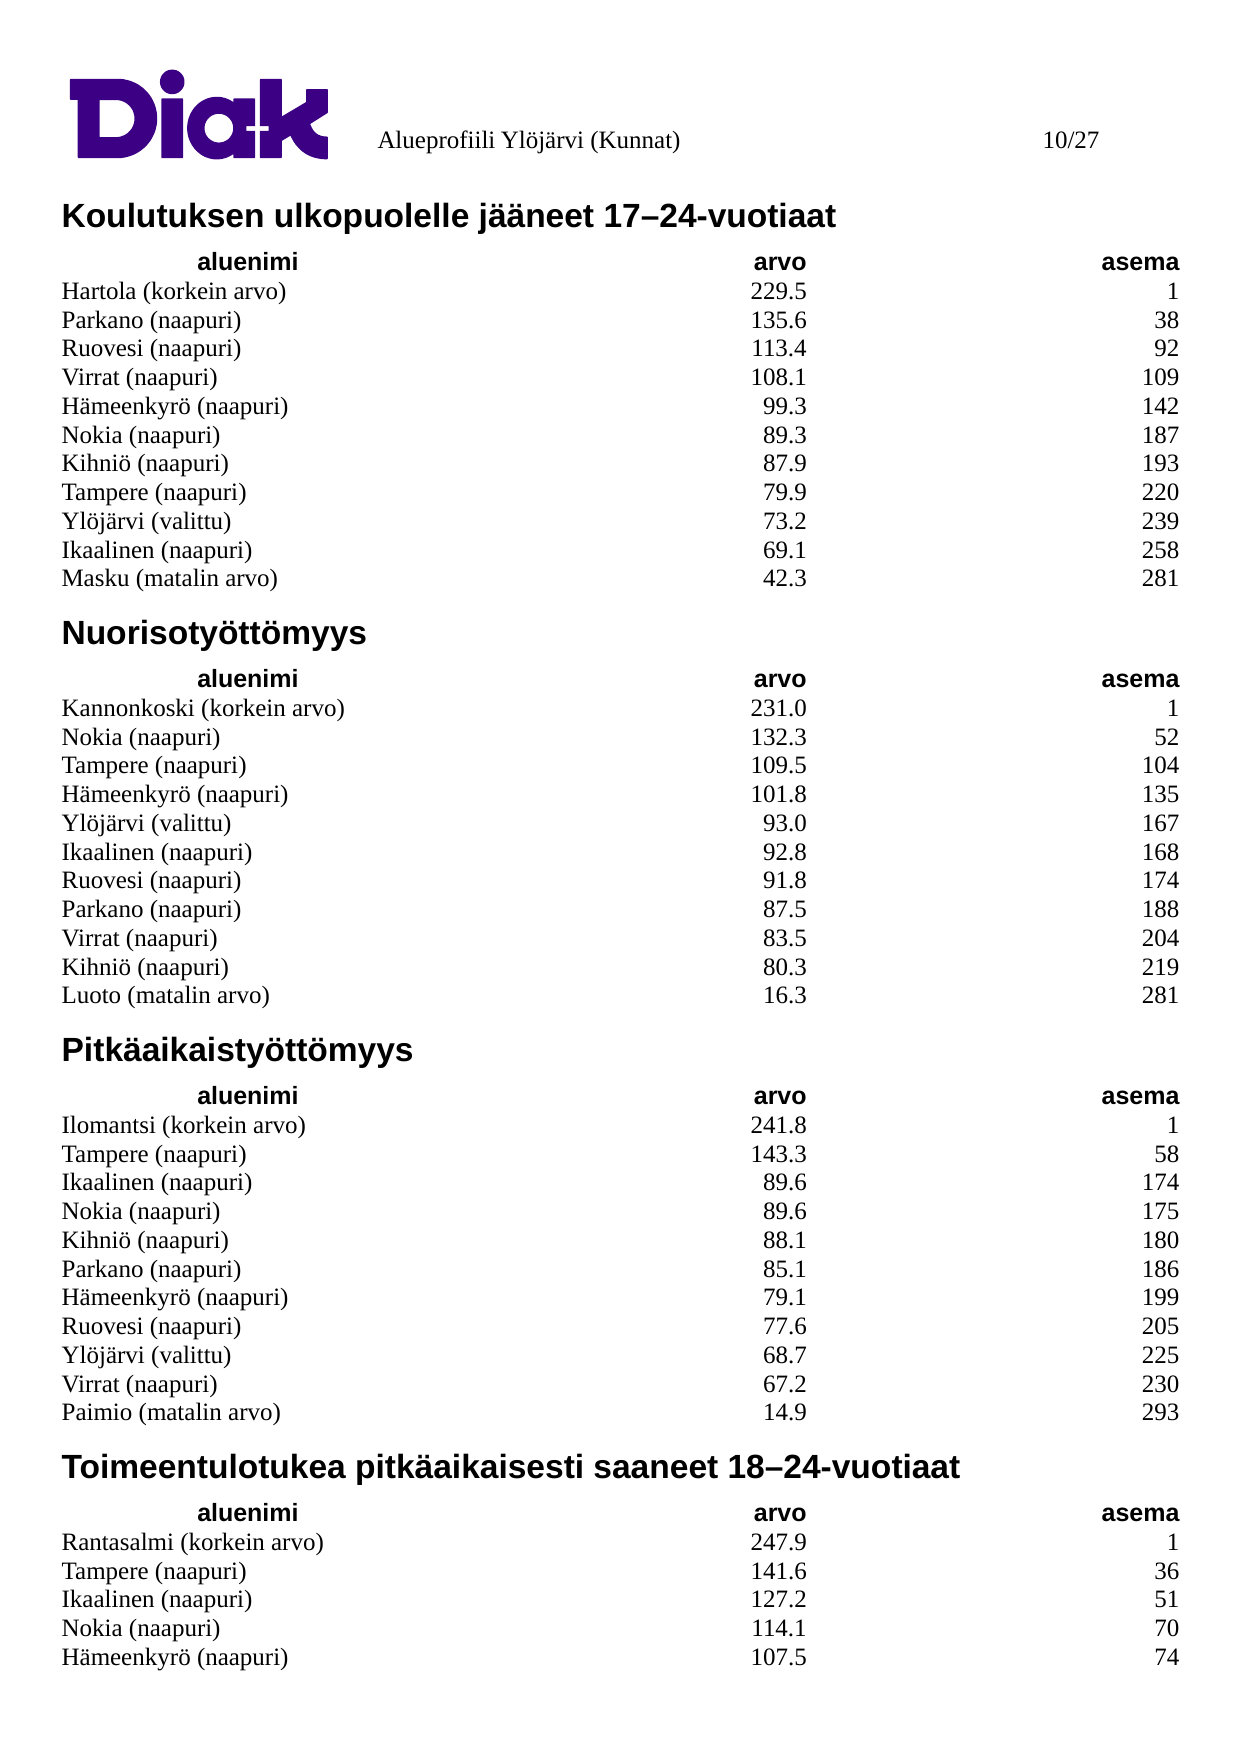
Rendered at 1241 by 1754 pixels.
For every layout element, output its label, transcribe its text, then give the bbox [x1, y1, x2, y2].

table_cell 188 [806, 894, 1179, 923]
table_cell 113.4 [434, 334, 806, 362]
table_cell 142 [806, 391, 1179, 420]
table_cell 36 [806, 1556, 1179, 1584]
table_cell Hartola (korkein arvo) [61, 276, 434, 305]
table_header aluenimi [61, 664, 434, 693]
table_cell 109.5 [434, 751, 806, 779]
table_cell 42.3 [434, 564, 806, 592]
subtitle Nuorisotyöttömyys [61, 613, 1179, 652]
table_cell 225 [806, 1340, 1179, 1369]
table_cell 91.8 [434, 866, 806, 894]
table_cell 127.2 [434, 1585, 806, 1613]
table_cell 281 [806, 981, 1179, 1009]
table_header asema [806, 1081, 1179, 1110]
table_cell 241.8 [434, 1110, 806, 1139]
table_cell Nokia (naapuri) [61, 722, 434, 751]
table_cell 204 [806, 923, 1179, 952]
table_cell Ikaalinen (naapuri) [61, 1585, 434, 1613]
table_cell Luoto (matalin arvo) [61, 981, 434, 1009]
table_cell 205 [806, 1311, 1179, 1340]
table_cell 51 [806, 1585, 1179, 1613]
table_cell Kannonkoski (korkein arvo) [61, 693, 434, 722]
table_cell Virrat (naapuri) [61, 923, 434, 952]
table_cell 74 [806, 1642, 1179, 1671]
table_cell 67.2 [434, 1369, 806, 1397]
table_cell Nokia (naapuri) [61, 420, 434, 448]
table_header arvo [434, 1081, 806, 1110]
table_cell Hämeenkyrö (naapuri) [61, 779, 434, 808]
table_cell Parkano (naapuri) [61, 894, 434, 923]
table_cell 258 [806, 535, 1179, 563]
table_cell 89.6 [434, 1196, 806, 1225]
table_cell 281 [806, 564, 1179, 592]
table_cell 80.3 [434, 952, 806, 981]
table_header arvo [434, 664, 806, 693]
table_cell 14.9 [434, 1398, 806, 1426]
table_cell 79.1 [434, 1283, 806, 1311]
subtitle Pitkäaikaistyöttömyys [61, 1030, 1179, 1069]
table_cell 92 [806, 334, 1179, 362]
table_cell Tampere (naapuri) [61, 1139, 434, 1167]
table_cell Hämeenkyrö (naapuri) [61, 391, 434, 420]
table_cell 1 [806, 693, 1179, 722]
table_cell 231.0 [434, 693, 806, 722]
table_cell 38 [806, 305, 1179, 333]
table_cell 99.3 [434, 391, 806, 420]
table_cell 143.3 [434, 1139, 806, 1167]
table_cell 187 [806, 420, 1179, 448]
table_cell 219 [806, 952, 1179, 981]
table_cell 239 [806, 506, 1179, 535]
table_cell 93.0 [434, 808, 806, 837]
table_cell 180 [806, 1225, 1179, 1254]
table_cell 87.5 [434, 894, 806, 923]
table_cell 88.1 [434, 1225, 806, 1254]
table_cell 83.5 [434, 923, 806, 952]
table_cell 1 [806, 276, 1179, 305]
table_cell Hämeenkyrö (naapuri) [61, 1642, 434, 1671]
table_cell Hämeenkyrö (naapuri) [61, 1283, 434, 1311]
table_header aluenimi [61, 1498, 434, 1527]
table_cell Kihniö (naapuri) [61, 1225, 434, 1254]
table_cell 229.5 [434, 276, 806, 305]
table_cell 293 [806, 1398, 1179, 1426]
table_cell 79.9 [434, 477, 806, 506]
table_header aluenimi [61, 247, 434, 276]
table_cell Ikaalinen (naapuri) [61, 1168, 434, 1196]
table_cell Ikaalinen (naapuri) [61, 535, 434, 563]
table_cell 77.6 [434, 1311, 806, 1340]
table_cell 87.9 [434, 449, 806, 477]
table_cell 68.7 [434, 1340, 806, 1369]
table_header arvo [434, 1498, 806, 1527]
table_cell Virrat (naapuri) [61, 362, 434, 391]
table_header aluenimi [61, 1081, 434, 1110]
table_cell 58 [806, 1139, 1179, 1167]
table_cell 230 [806, 1369, 1179, 1397]
table_cell 107.5 [434, 1642, 806, 1671]
table_header arvo [434, 247, 806, 276]
table_cell 89.3 [434, 420, 806, 448]
table_cell 89.6 [434, 1168, 806, 1196]
subtitle Koulutuksen ulkopuolelle jääneet 17–24-vuotiaat [61, 196, 1179, 235]
table_header asema [806, 247, 1179, 276]
table_cell Ruovesi (naapuri) [61, 334, 434, 362]
table_cell 193 [806, 449, 1179, 477]
table_cell Tampere (naapuri) [61, 751, 434, 779]
table_cell 52 [806, 722, 1179, 751]
table_cell 174 [806, 1168, 1179, 1196]
table_cell 101.8 [434, 779, 806, 808]
table_cell Nokia (naapuri) [61, 1613, 434, 1642]
table_cell Ylöjärvi (valittu) [61, 1340, 434, 1369]
table_cell 92.8 [434, 837, 806, 866]
table_cell 167 [806, 808, 1179, 837]
table_cell Ylöjärvi (valittu) [61, 808, 434, 837]
table_cell 141.6 [434, 1556, 806, 1584]
table_cell Kihniö (naapuri) [61, 449, 434, 477]
table_cell 175 [806, 1196, 1179, 1225]
table_cell 69.1 [434, 535, 806, 563]
table_cell 109 [806, 362, 1179, 391]
table_cell 70 [806, 1613, 1179, 1642]
table_cell Kihniö (naapuri) [61, 952, 434, 981]
table_cell 16.3 [434, 981, 806, 1009]
table_cell Ruovesi (naapuri) [61, 1311, 434, 1340]
table_cell 174 [806, 866, 1179, 894]
table_header asema [806, 1498, 1179, 1527]
table_cell Ikaalinen (naapuri) [61, 837, 434, 866]
table_header asema [806, 664, 1179, 693]
table_cell Parkano (naapuri) [61, 305, 434, 333]
table_cell 135.6 [434, 305, 806, 333]
table_cell Ilomantsi (korkein arvo) [61, 1110, 434, 1139]
table_cell 132.3 [434, 722, 806, 751]
table_cell 108.1 [434, 362, 806, 391]
subtitle Toimeentulotukea pitkäaikaisesti saaneet 18–24-vuotiaat [61, 1447, 1179, 1486]
table_cell 1 [806, 1110, 1179, 1139]
table_cell Rantasalmi (korkein arvo) [61, 1527, 434, 1556]
table_cell Nokia (naapuri) [61, 1196, 434, 1225]
table_cell Masku (matalin arvo) [61, 564, 434, 592]
table_cell 85.1 [434, 1254, 806, 1282]
table_cell 135 [806, 779, 1179, 808]
table_cell Ylöjärvi (valittu) [61, 506, 434, 535]
table_cell Virrat (naapuri) [61, 1369, 434, 1397]
table_cell 73.2 [434, 506, 806, 535]
table_cell 168 [806, 837, 1179, 866]
table_cell 186 [806, 1254, 1179, 1282]
table_cell 220 [806, 477, 1179, 506]
table_cell Ruovesi (naapuri) [61, 866, 434, 894]
table_cell 104 [806, 751, 1179, 779]
table_cell Parkano (naapuri) [61, 1254, 434, 1282]
table_cell 114.1 [434, 1613, 806, 1642]
table_cell Tampere (naapuri) [61, 477, 434, 506]
table_cell 1 [806, 1527, 1179, 1556]
table_cell 199 [806, 1283, 1179, 1311]
table_cell 247.9 [434, 1527, 806, 1556]
table_cell Paimio (matalin arvo) [61, 1398, 434, 1426]
table_cell Tampere (naapuri) [61, 1556, 434, 1584]
